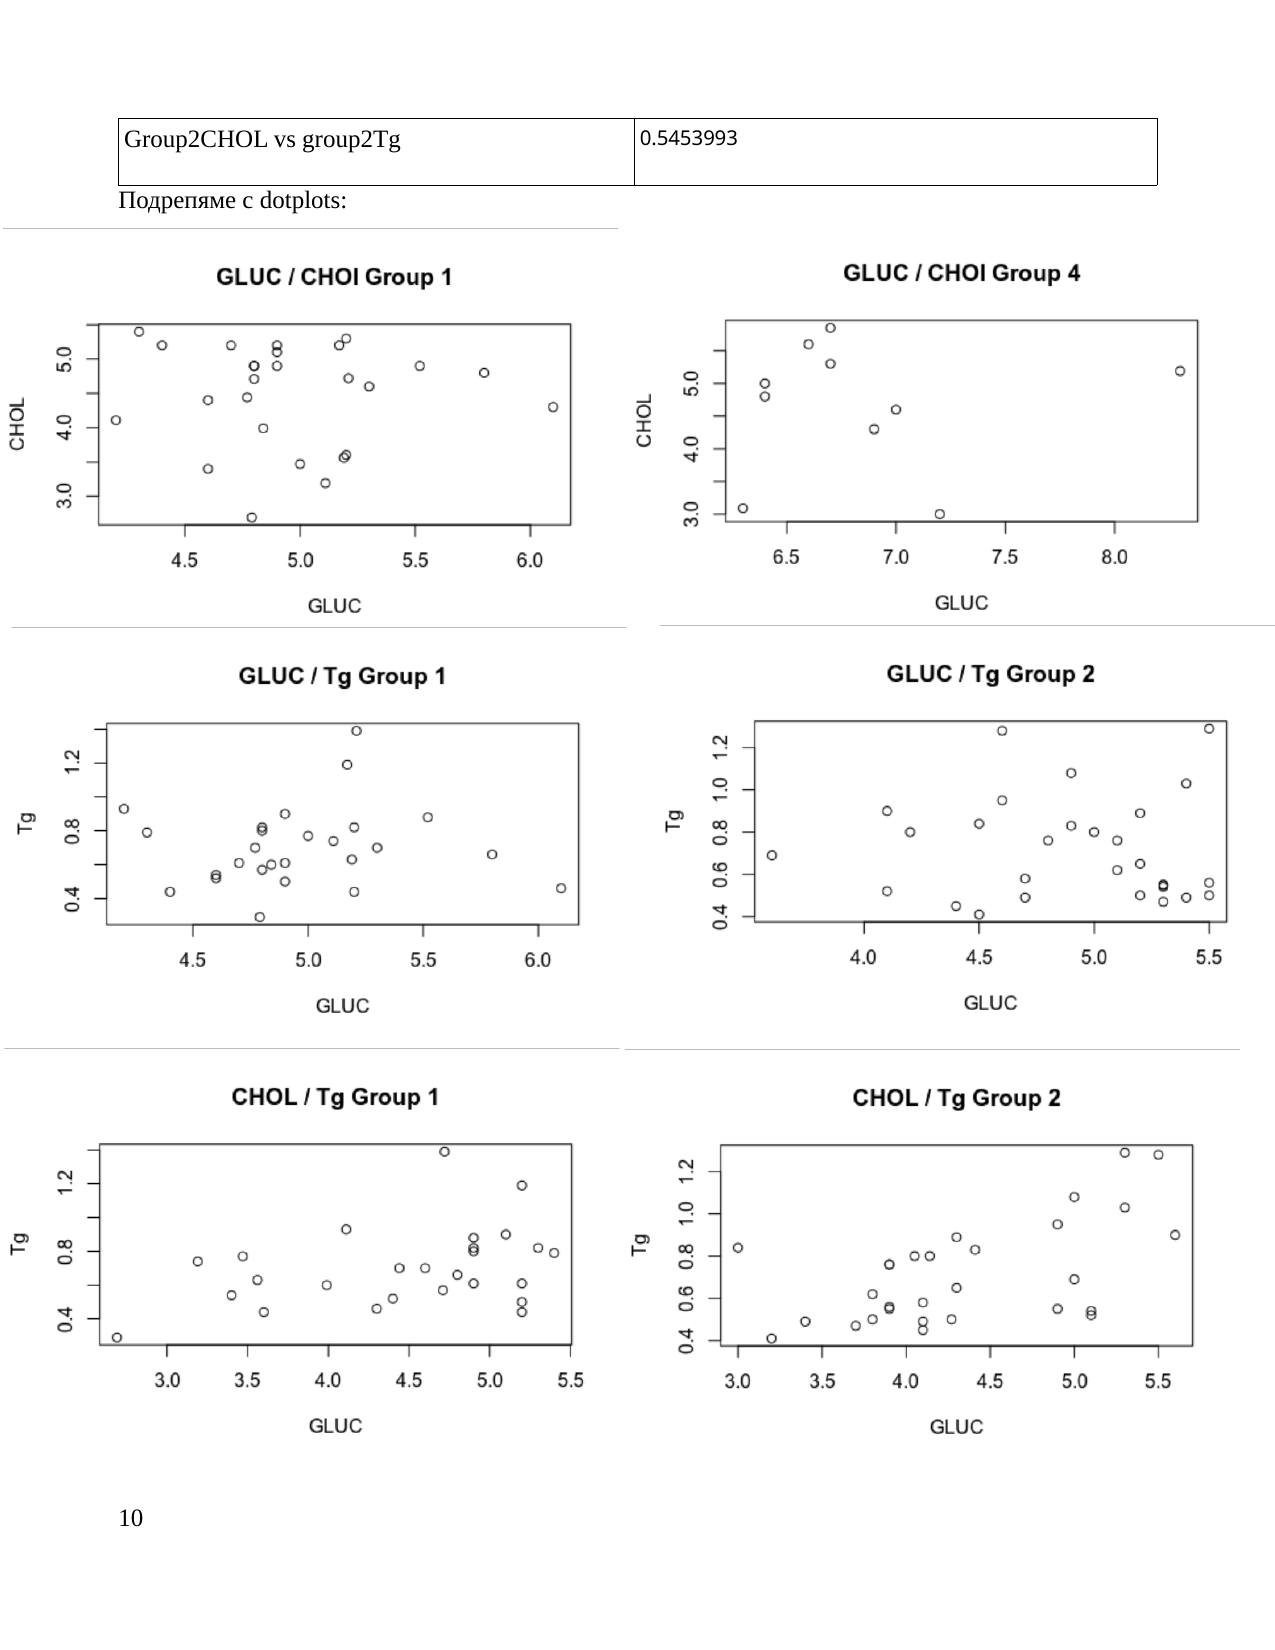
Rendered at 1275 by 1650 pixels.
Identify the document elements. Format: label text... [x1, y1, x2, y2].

picture [625, 1049, 1241, 1462]
text Подрепяме с dotplots: [118, 186, 1157, 214]
table_cell Group2CHOL vs group2Tg [119, 119, 634, 185]
picture [630, 225, 1275, 1038]
table_cell 0.5453993 [635, 119, 1157, 185]
picture [4, 1048, 620, 1461]
picture [3, 228, 627, 1040]
